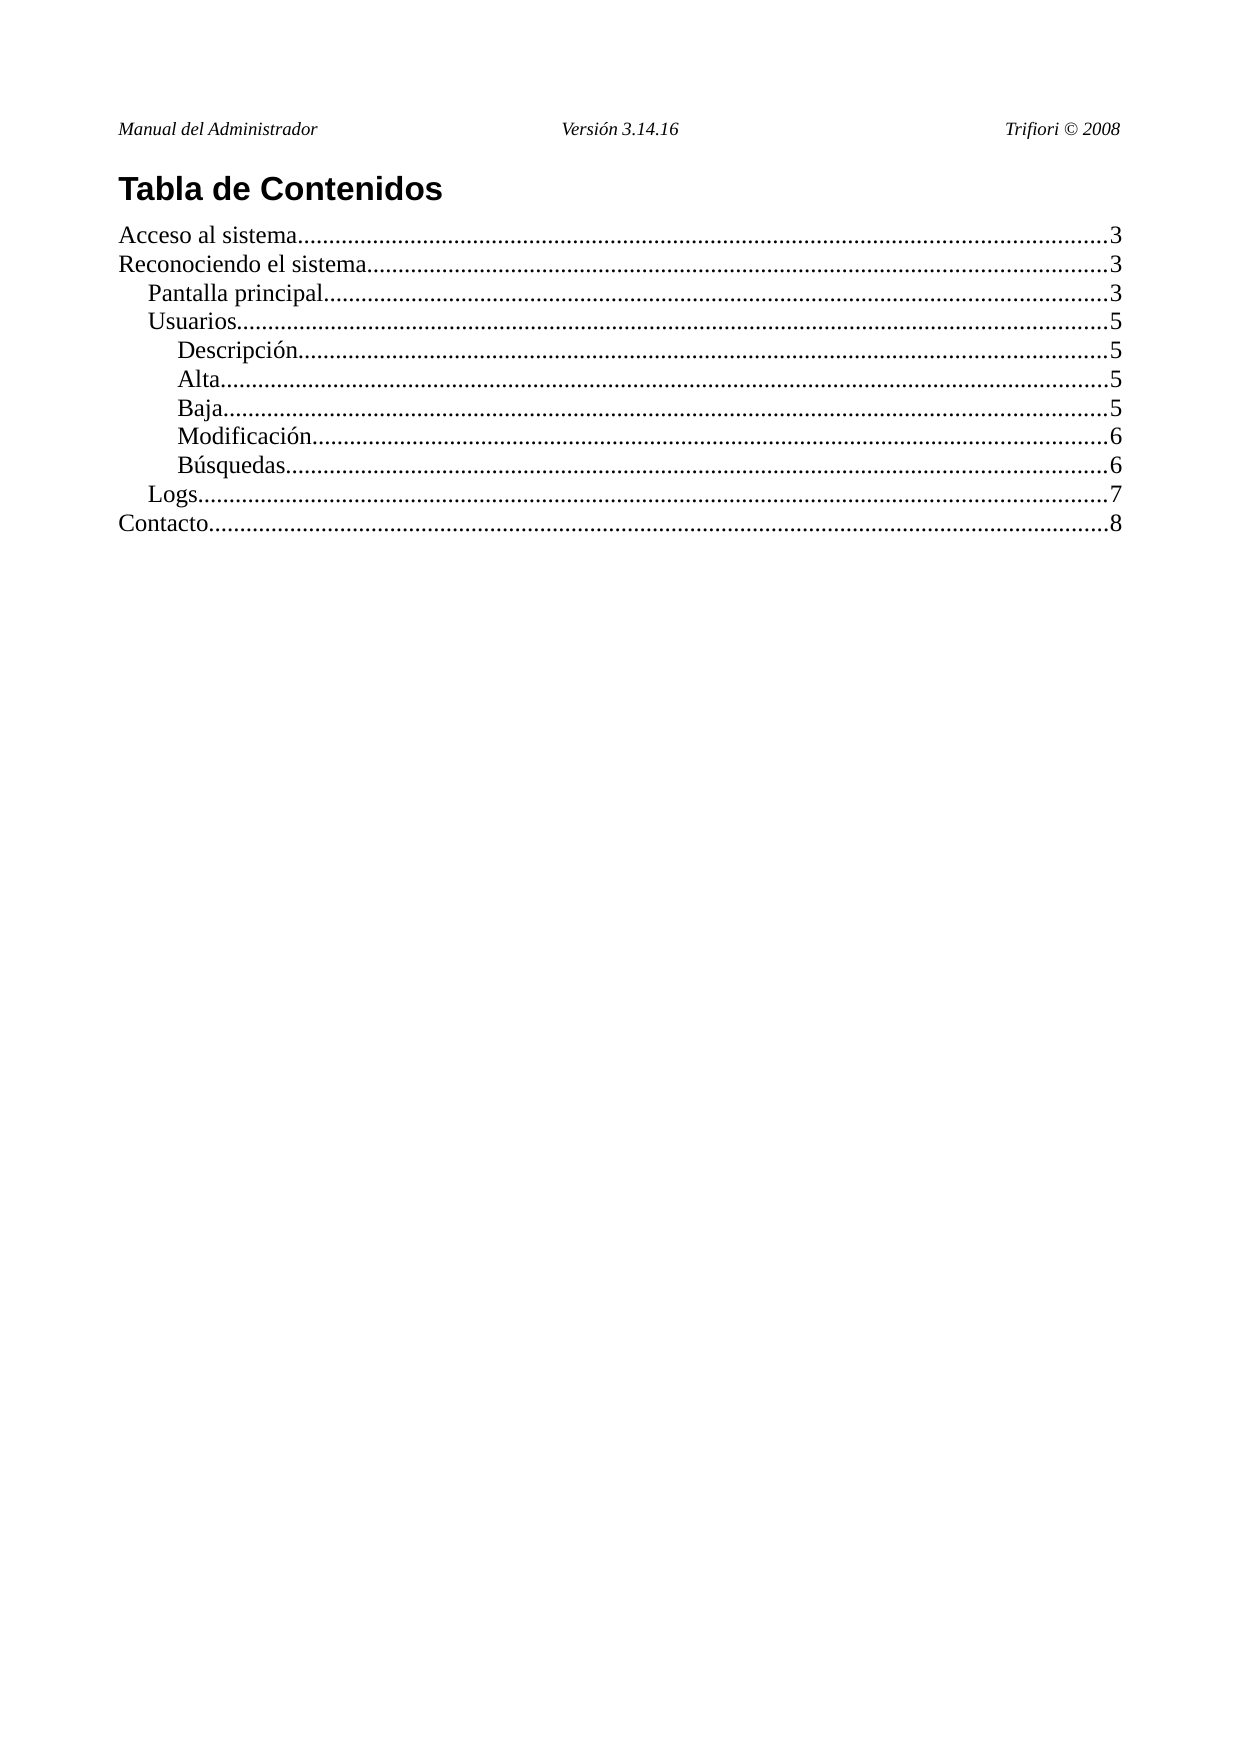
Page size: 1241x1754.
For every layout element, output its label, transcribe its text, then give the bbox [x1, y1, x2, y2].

subtitle Tabla de Contenidos [118, 169, 1122, 208]
text Contacto 8 [118, 508, 1122, 536]
text Descripción 5 [177, 335, 1122, 364]
text Pantalla principal 3 [148, 278, 1122, 306]
text Logs 7 [148, 479, 1122, 508]
text Reconociendo el sistema 3 [118, 249, 1122, 278]
text Búsquedas 6 [177, 450, 1122, 479]
text Modificación 6 [177, 421, 1122, 450]
text Acceso al sistema 3 [118, 220, 1122, 249]
text Usuarios 5 [148, 306, 1122, 335]
text Alta 5 [177, 364, 1122, 393]
text Baja 5 [177, 393, 1122, 421]
